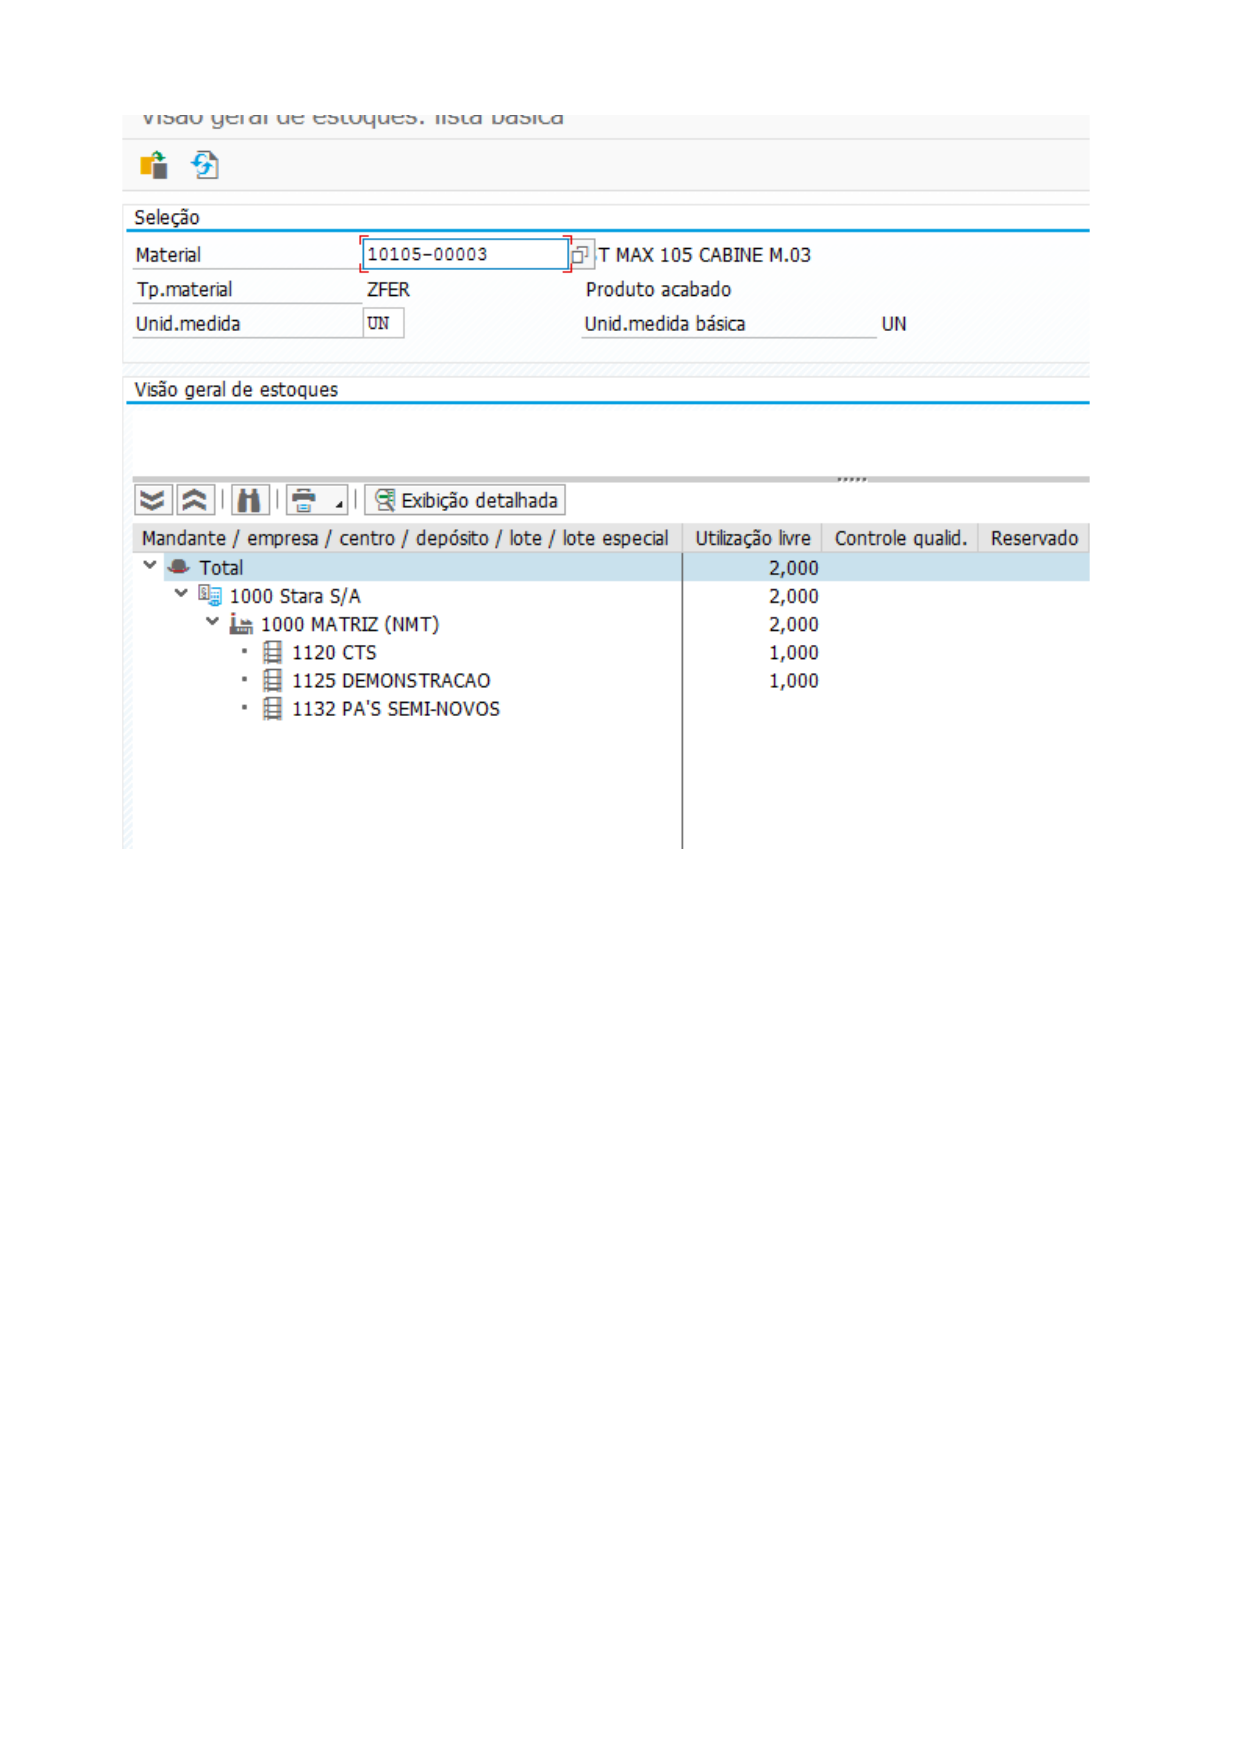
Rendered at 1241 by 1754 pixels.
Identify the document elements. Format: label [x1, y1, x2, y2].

picture [122, 115, 1090, 849]
